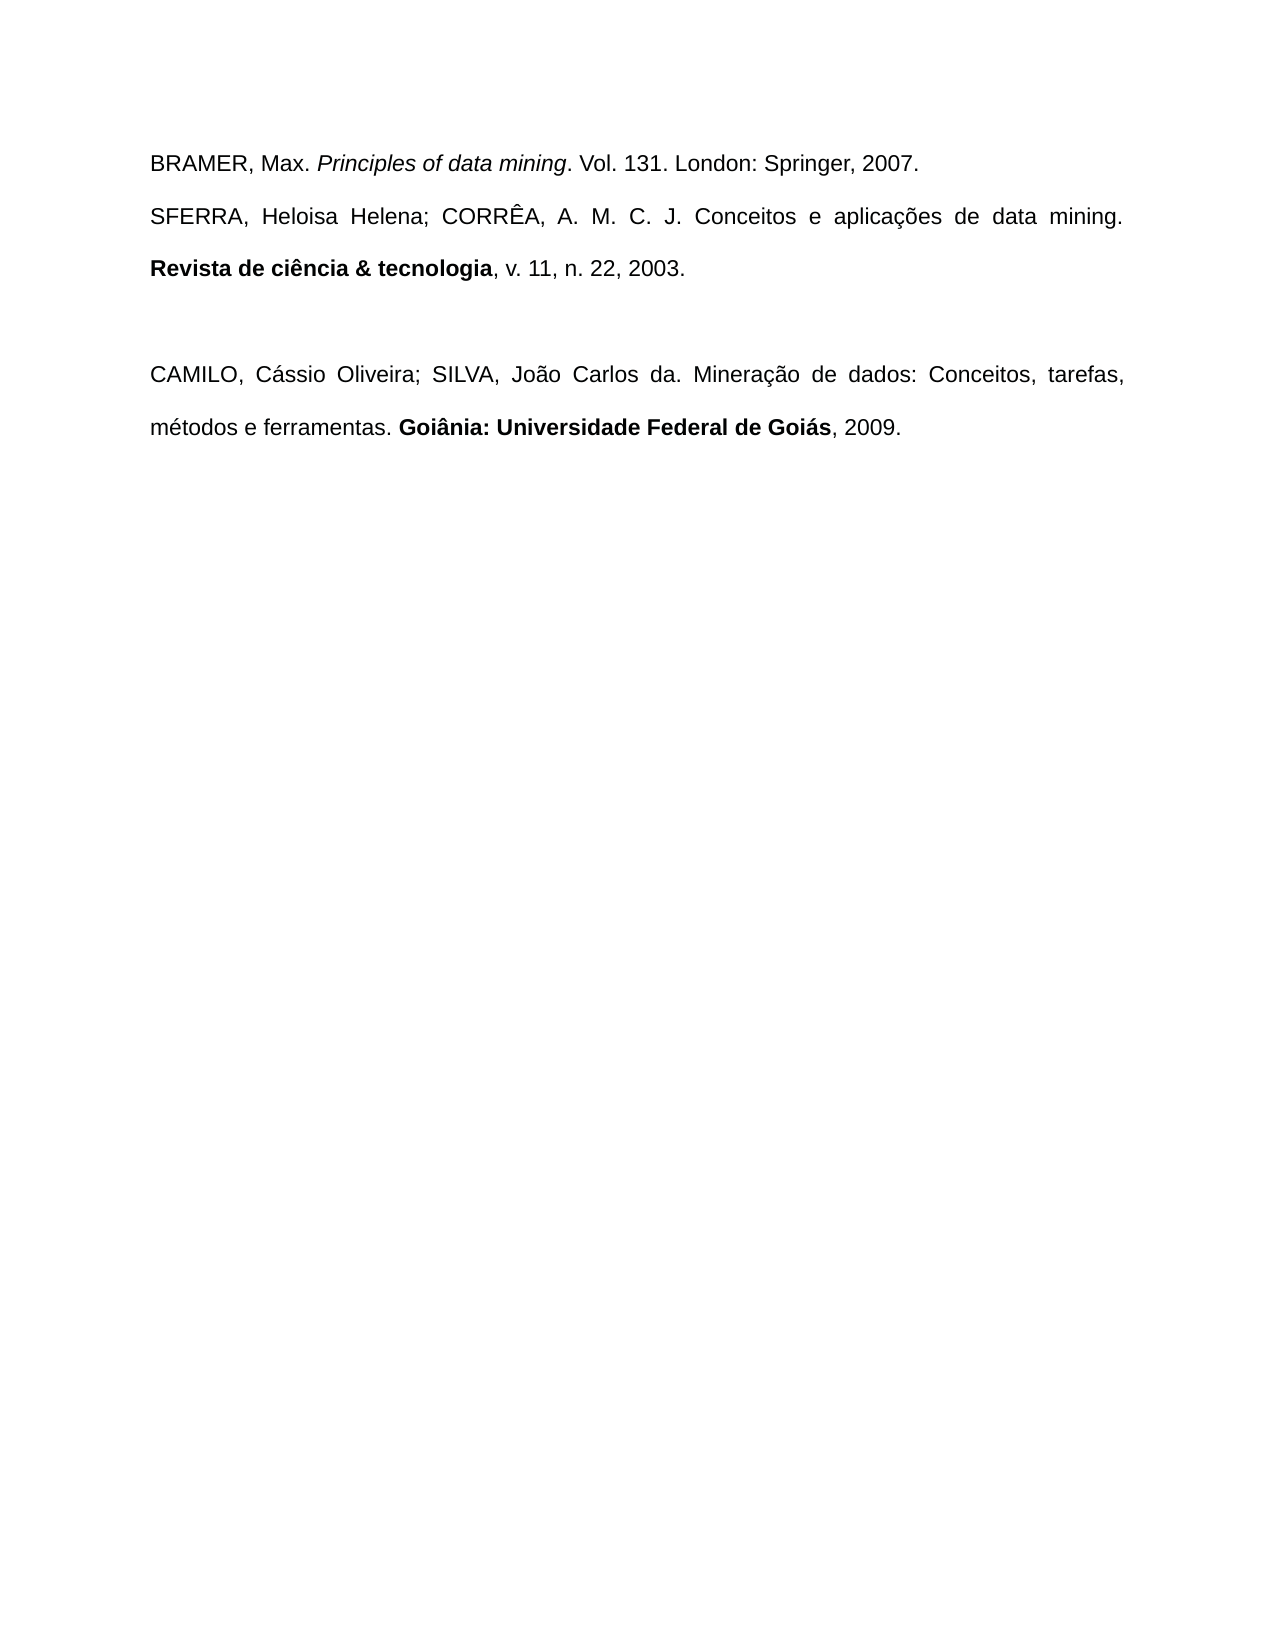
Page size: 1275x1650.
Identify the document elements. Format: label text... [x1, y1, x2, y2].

text CAMILO, Cássio Oliveira; SILVA, João Carlos da. Mineração de dados: Conceitos, tarefas, métodos e ferramentas. Goiânia: Universidade Federal de Goiás, 2009. [150, 361, 1125, 440]
text BRAMER, Max. Principles of data mining. Vol. 131. London: Springer, 2007. [150, 150, 1125, 176]
text SFERRA, Heloisa Helena; CORRÊA, A. M. C. J. Conceitos e aplicações de data mining. Revista de ciência & tecnologia, v. 11, n. 22, 2003. [150, 203, 1125, 282]
